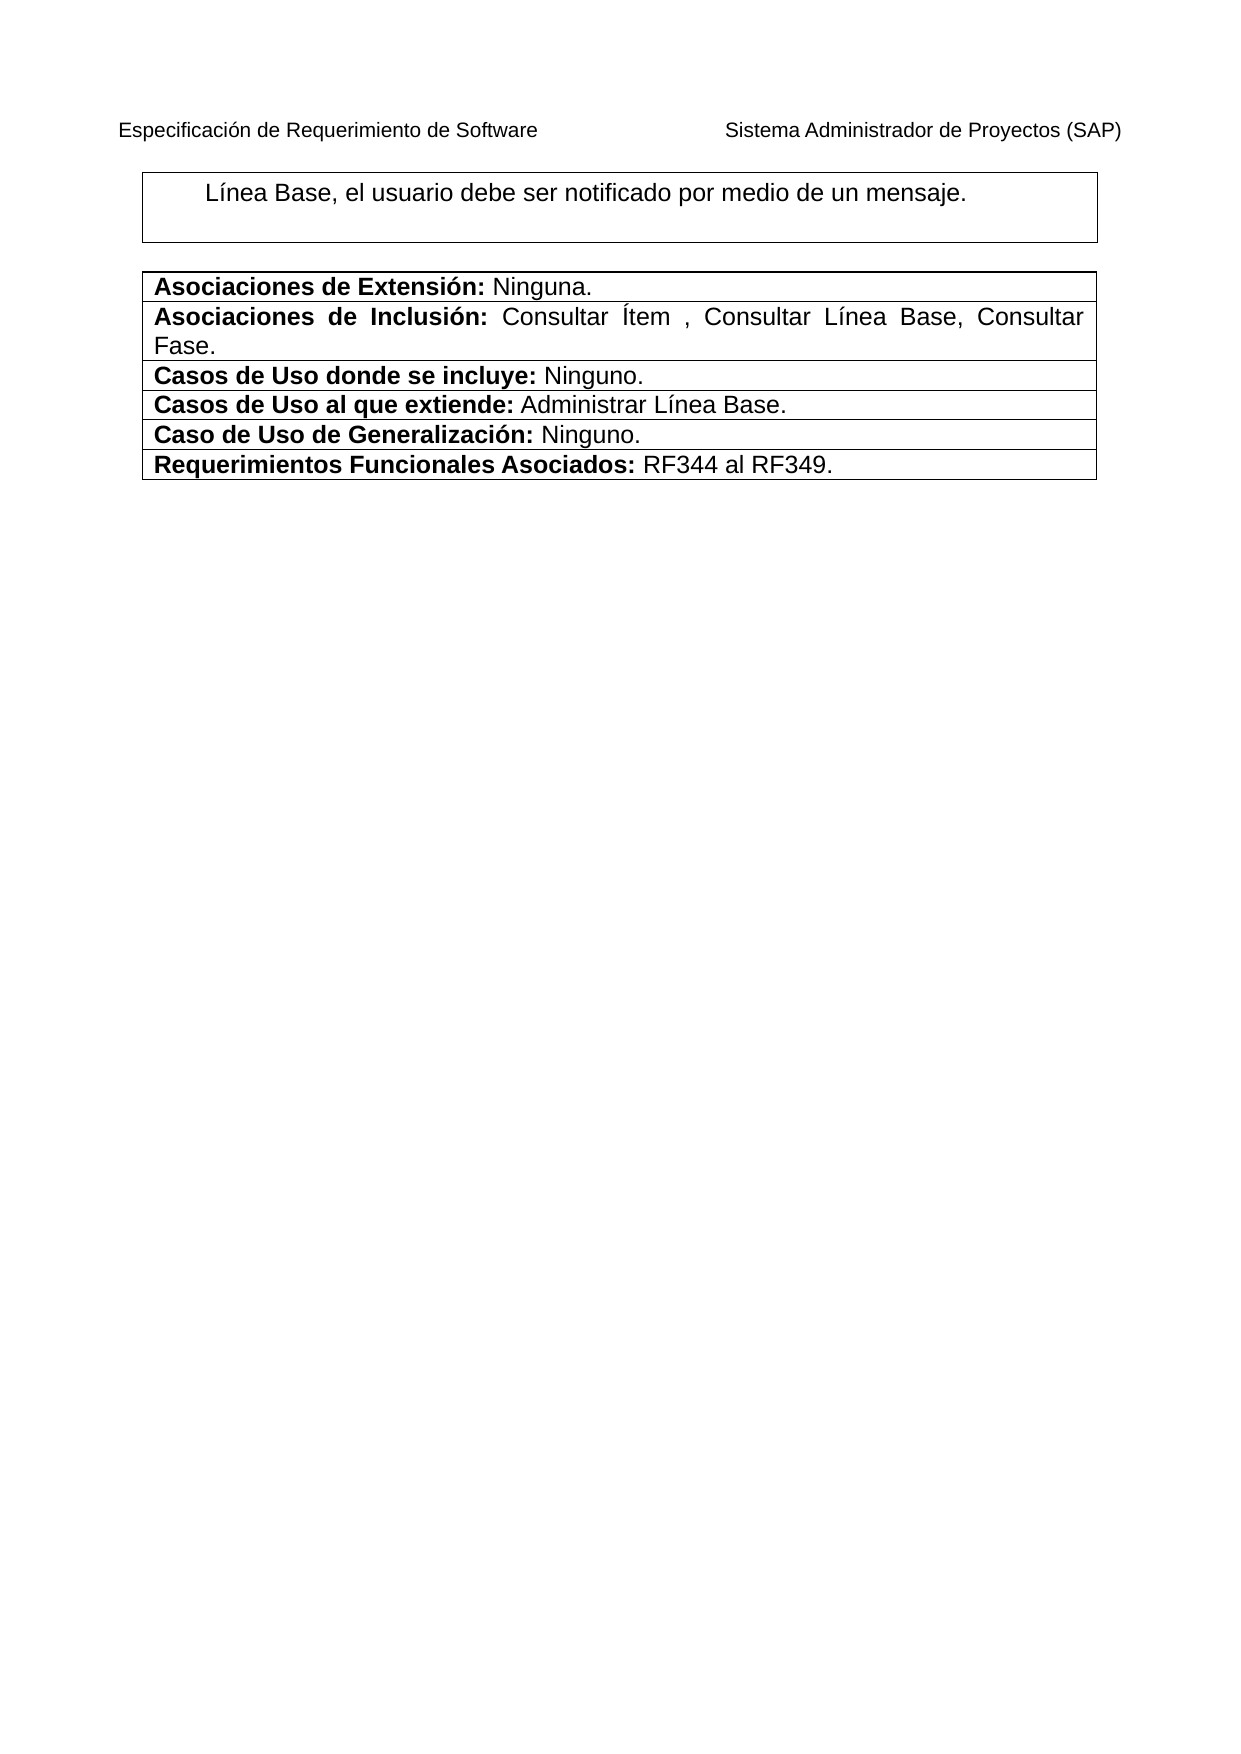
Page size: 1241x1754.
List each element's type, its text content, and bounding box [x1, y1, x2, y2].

table_cell Caso de Uso de Generalización: Ninguno. [143, 420, 1096, 449]
table_header Asociaciones de Extensión: Ninguna. [143, 273, 1096, 301]
table_cell Línea Base, el usuario debe ser notificado por medio de un mensaje. [143, 173, 1097, 242]
table_cell Requerimientos Funcionales Asociados: RF344 al RF349. [143, 450, 1096, 479]
table_cell Casos de Uso al que extiende: Administrar Línea Base. [143, 391, 1096, 419]
table_cell Casos de Uso donde se incluye: Ninguno. [143, 361, 1096, 389]
table_cell Asociaciones de Inclusión: Consultar Ítem , Consultar Línea Base, Consultar Fase. [143, 302, 1096, 360]
